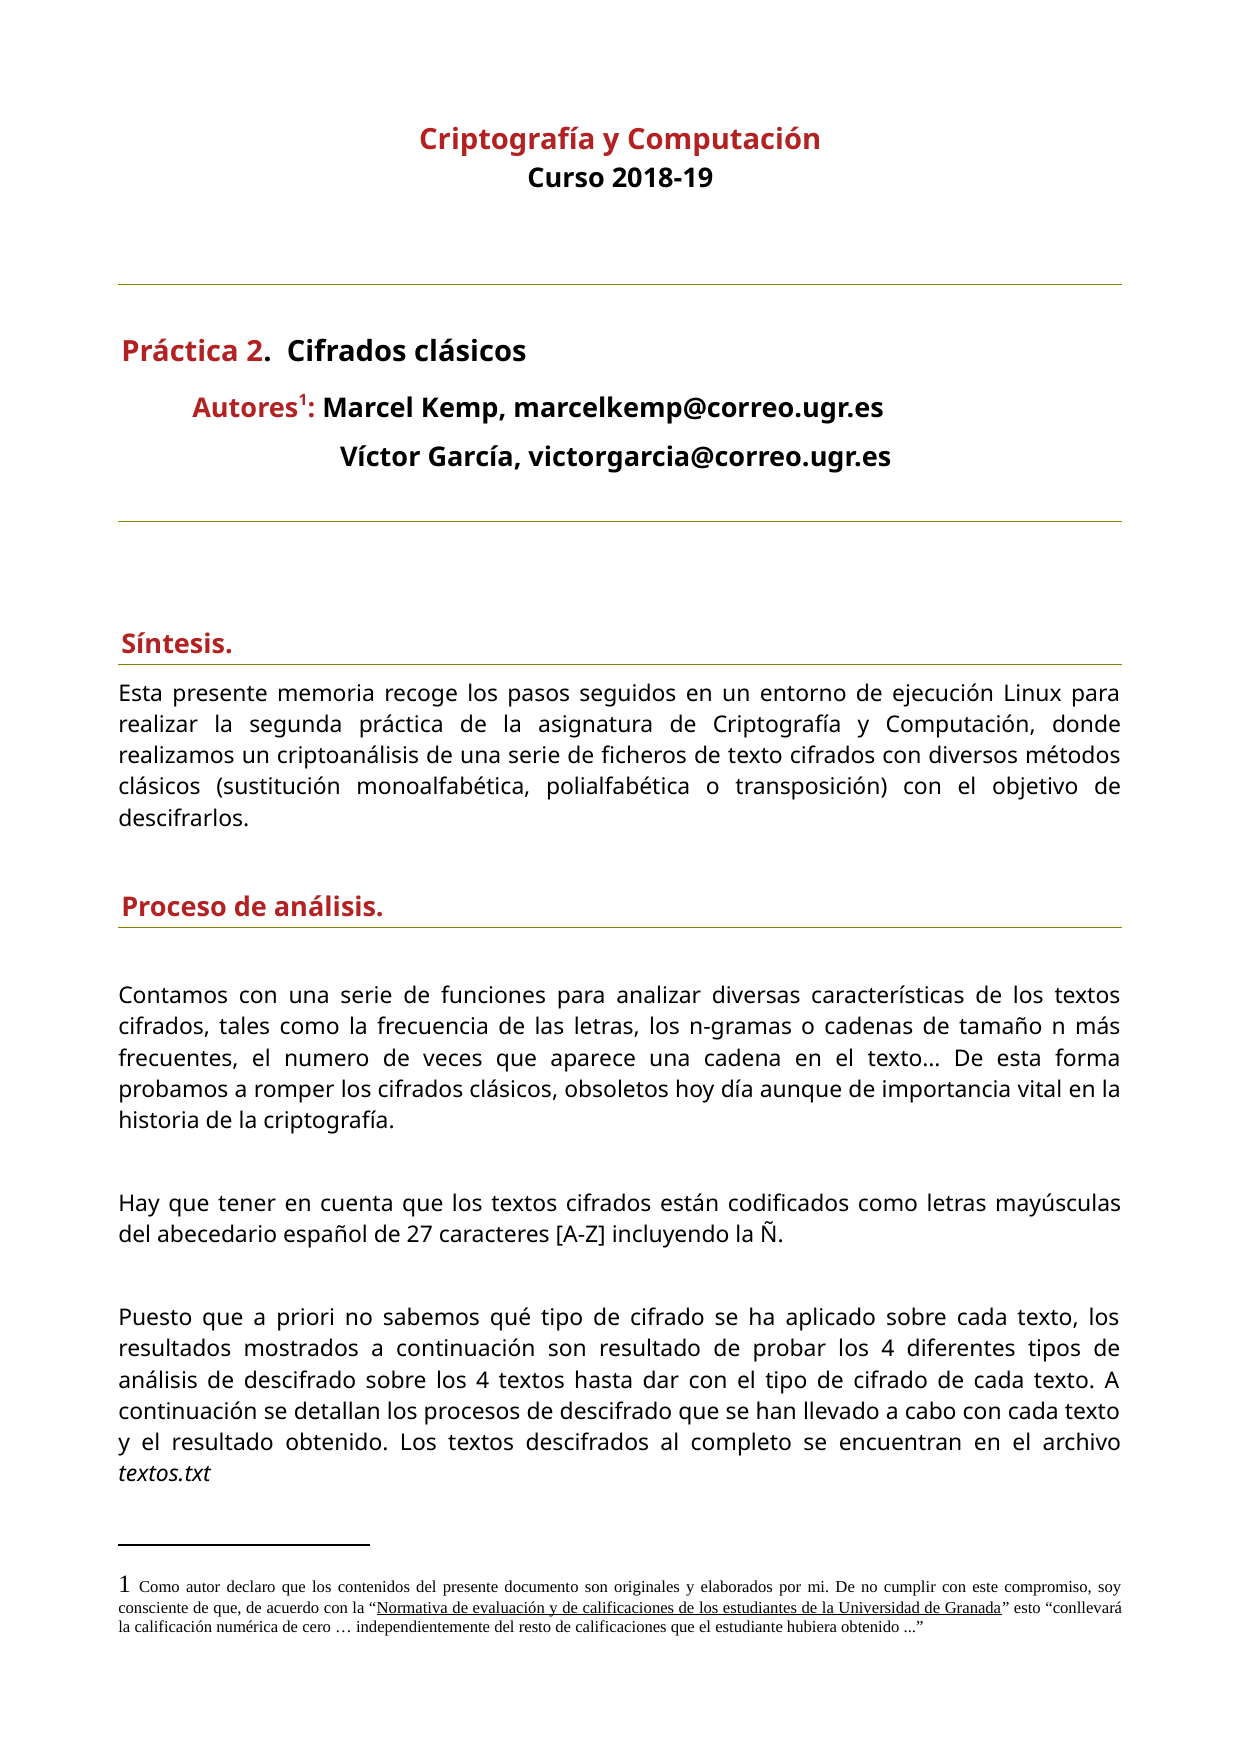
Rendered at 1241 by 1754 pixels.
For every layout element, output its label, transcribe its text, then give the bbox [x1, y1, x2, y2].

text Proceso de análisis. [118, 884, 1122, 927]
text Contamos con una serie de funciones para analizar diversas características de los textos cifrados, tales como la frecuencia de las letras, los n-gramas o cadenas de tamaño n más frecuentes, el numero de veces que aparece una cadena en el texto… De esta forma probamos a romper los cifrados clásicos, obsoletos hoy día aunque de importancia vital en la historia de la criptografía. [118, 979, 1122, 1135]
text Síntesis. [118, 621, 1122, 664]
text Práctica 2. Cifrados clásicos [118, 327, 1122, 373]
text Víctor García, victorgarcia@correo.ugr.es [118, 435, 1122, 474]
text Curso 2018-19 [118, 158, 1122, 195]
text Hay que tener en cuenta que los textos cifrados están codificados como letras mayúsculas del abecedario español de 27 caracteres [A-Z] incluyendo la Ñ. [118, 1187, 1122, 1249]
text Autores: Marcel Kemp, marcelkemp@correo.ugr.es [118, 385, 1122, 425]
text Como autor declaro que los contenidos del presente documento son originales y elaborados por mi. De no cumplir con este compromiso, soy consciente de que, de acuerdo con la “Normativa de evaluación y de calificaciones de los estudiantes de la Universidad de Granada” esto “conllevará la calificación numérica de cero … independientemente del resto de calificaciones que el estudiante hubiera obtenido ...” [118, 1569, 1122, 1636]
text Puesto que a priori no sabemos qué tipo de cifrado se ha aplicado sobre cada texto, los resultados mostrados a continuación son resultado de probar los 4 diferentes tipos de análisis de descifrado sobre los 4 textos hasta dar con el tipo de cifrado de cada texto. A continuación se detallan los procesos de descifrado que se han llevado a cabo con cada texto y el resultado obtenido. Los textos descifrados al completo se encuentran en el archivo textos.txt [118, 1301, 1122, 1488]
text Criptografía y Computación [118, 118, 1122, 158]
text Esta presente memoria recoge los pasos seguidos en un entorno de ejecución Linux para realizar la segunda práctica de la asignatura de Criptografía y Computación, donde realizamos un criptoanálisis de una serie de ficheros de texto cifrados con diversos métodos clásicos (sustitución monoalfabética, polialfabética o transposición) con el objetivo de descifrarlos. [118, 677, 1122, 833]
